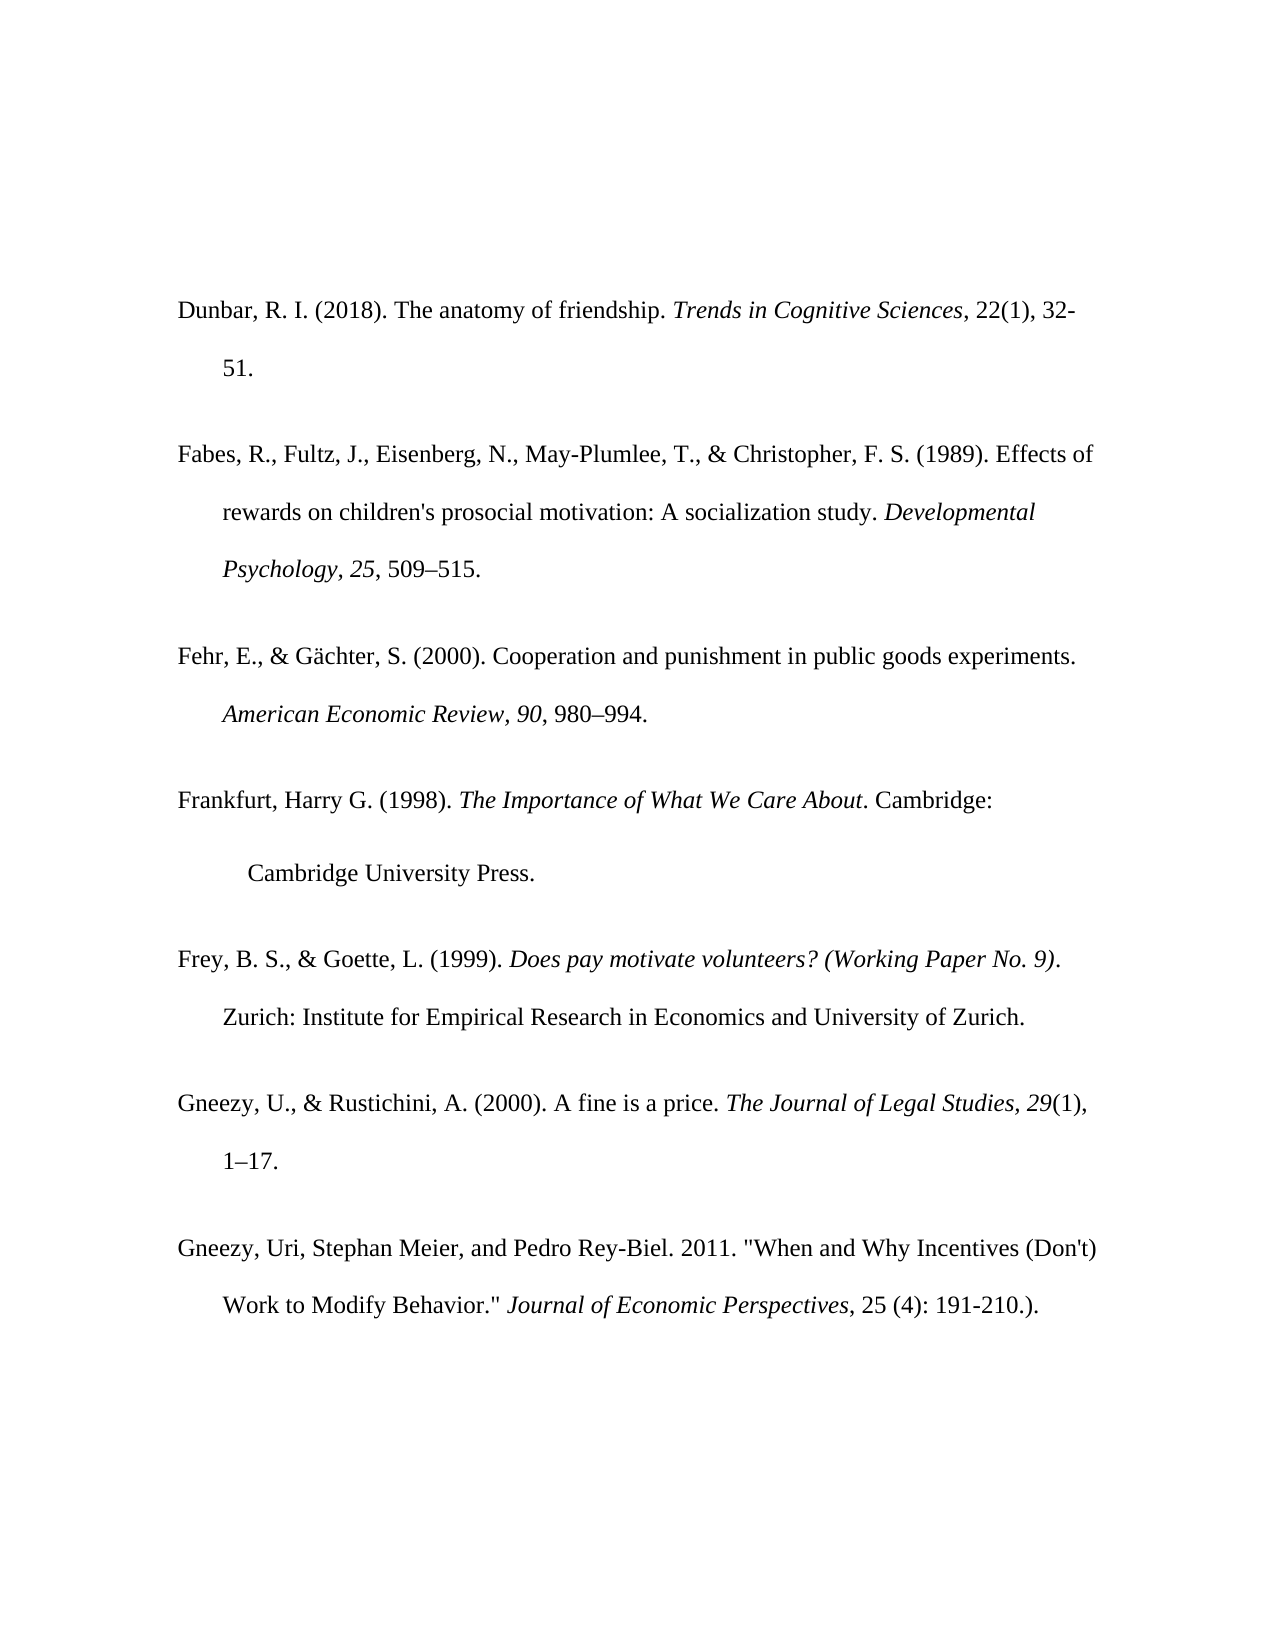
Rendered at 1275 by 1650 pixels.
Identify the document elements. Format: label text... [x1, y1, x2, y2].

text Fabes, R., Fultz, J., Eisenberg, N., May-Plumlee, T., & Christopher, F. S. (1989). Effects of rewards on children's prosocial motivation: A socialization study. Developmental Psychology, 25, 509–515. [177, 439, 1098, 583]
text Cambridge University Press. [222, 858, 1098, 886]
text Frankfurt, Harry G. (1998). The Importance of What We Care About. Cambridge: [177, 785, 1098, 814]
text Gneezy, Uri, Stephan Meier, and Pedro Rey-Biel. 2011. "When and Why Incentives (Don't) Work to Modify Behavior." Journal of Economic Perspectives, 25 (4): 191-210.). [177, 1233, 1098, 1319]
text Dunbar, R. I. (2018). The anatomy of friendship. Trends in Cognitive Sciences, 22(1), 32-51. [177, 295, 1098, 382]
text Fehr, E., & Gächter, S. (2000). Cooperation and punishment in public goods experiments. American Economic Review, 90, 980–994. [177, 641, 1098, 727]
text Gneezy, U., & Rustichini, A. (2000). A fine is a price. The Journal of Legal Studies, 29(1), 1–17. [177, 1088, 1098, 1175]
text Frey, B. S., & Goette, L. (1999). Does pay motivate volunteers? (Working Paper No. 9). Zurich: Institute for Empirical Research in Economics and University of Zurich. [177, 944, 1098, 1031]
